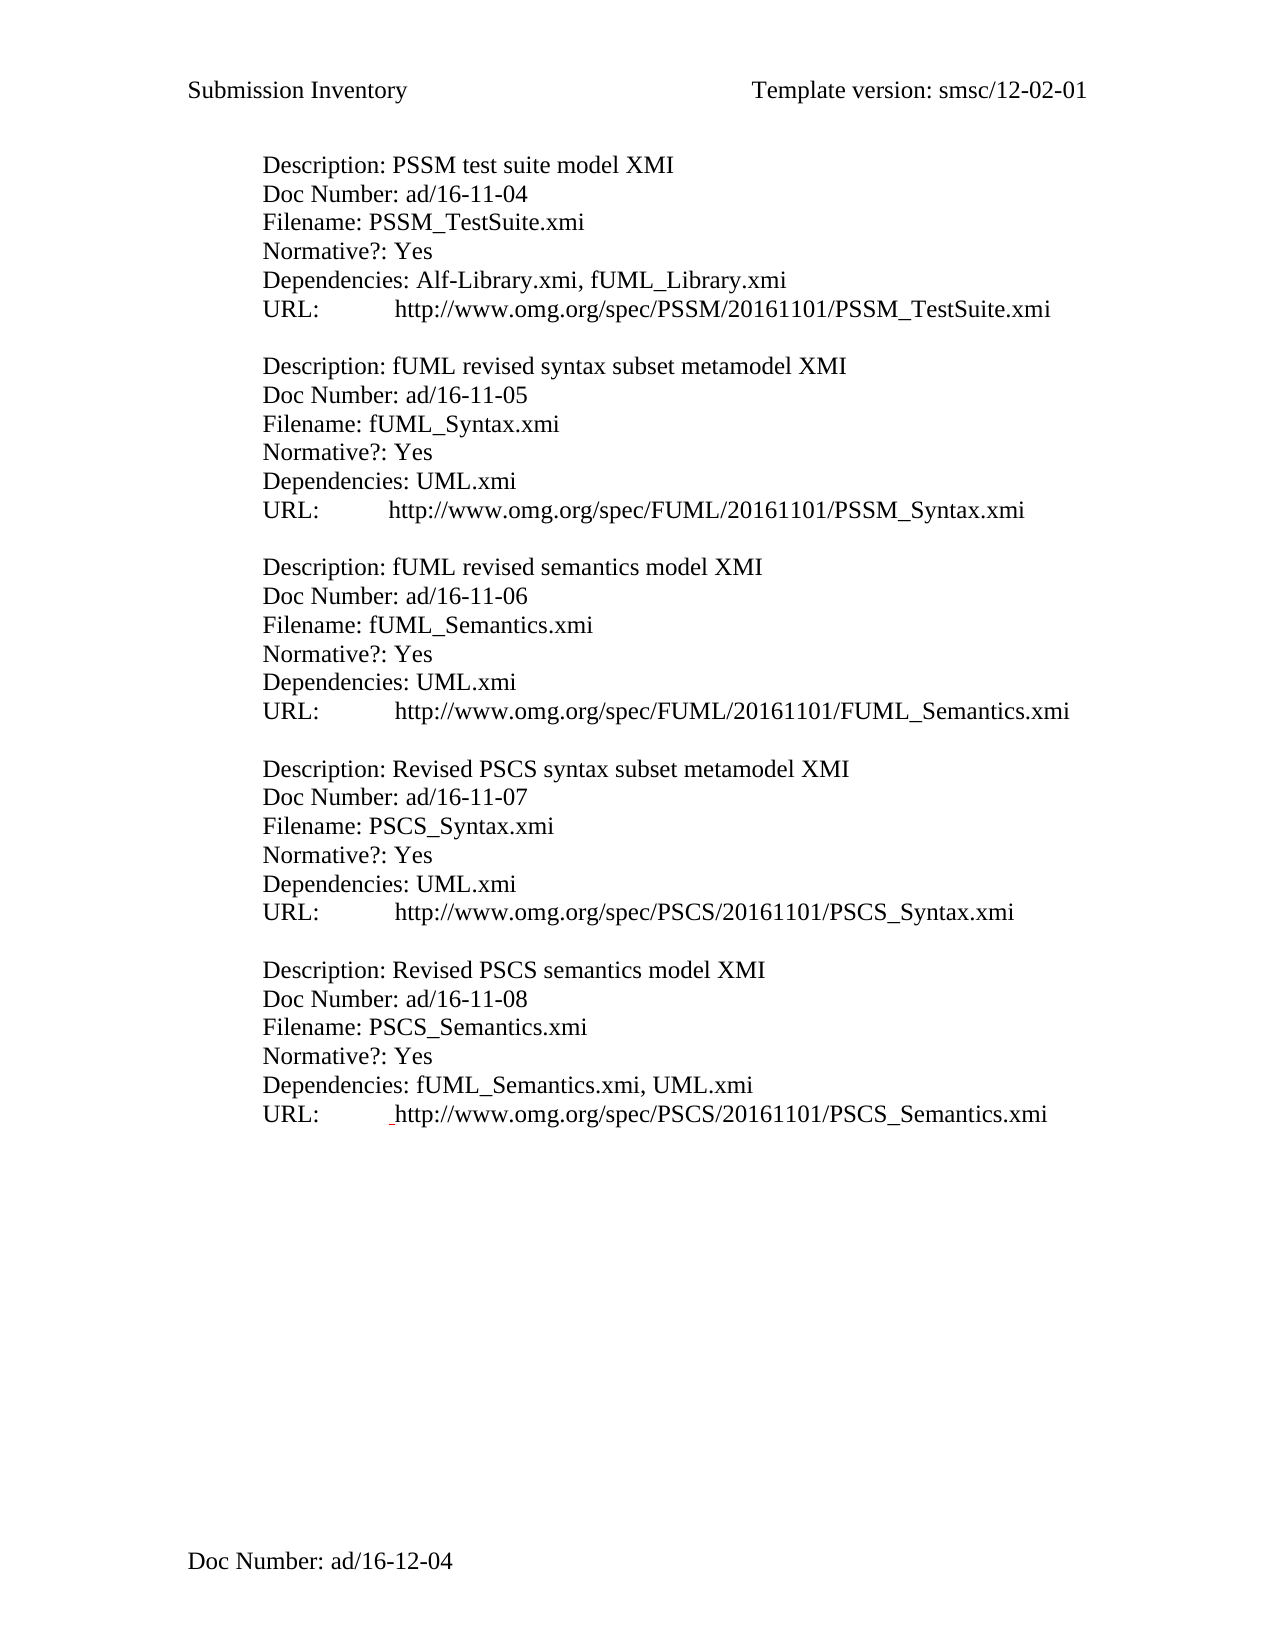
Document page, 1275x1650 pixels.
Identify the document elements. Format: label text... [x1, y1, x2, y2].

text URL: http://www.omg.org/spec/FUML/20161101/FUML_Semantics.xmi [262, 696, 1087, 725]
text Filename: PSCS_Semantics.xmi [262, 1012, 1087, 1041]
text Description: fUML revised semantics model XMI [262, 552, 1087, 581]
text Filename: PSCS_Syntax.xmi [262, 811, 1087, 840]
text Normative?: Yes [262, 840, 1087, 869]
text URL: http://www.omg.org/spec/PSCS/20161101/PSCS_Syntax.xmi [262, 897, 1087, 926]
text URL: http://www.omg.org/spec/PSCS/20161101/PSCS_Semantics.xmi [262, 1099, 1087, 1127]
text Dependencies: UML.xmi [262, 667, 1087, 696]
text Doc Number: ad/16-11-08 [262, 984, 1087, 1012]
text Doc Number: ad/16-11-05 [262, 380, 1087, 409]
text Doc Number: ad/16-11-07 [262, 782, 1087, 811]
text Filename: fUML_Syntax.xmi [262, 409, 1087, 437]
text Doc Number: ad/16-11-04 [262, 179, 1087, 207]
text URL: http://www.omg.org/spec/PSSM/20161101/PSSM_TestSuite.xmi [262, 294, 1087, 322]
text Normative?: Yes [262, 236, 1087, 265]
text Filename: PSSM_TestSuite.xmi [262, 207, 1087, 236]
text Dependencies: Alf-Library.xmi, fUML_Library.xmi [262, 265, 1087, 294]
text Description: fUML revised syntax subset metamodel XMI [262, 351, 1087, 380]
text Description: Revised PSCS semantics model XMI [262, 955, 1087, 984]
text Doc Number: ad/16-11-06 [262, 581, 1087, 610]
text Dependencies: fUML_Semantics.xmi, UML.xmi [262, 1070, 1087, 1099]
text Normative?: Yes [262, 639, 1087, 667]
text Normative?: Yes [262, 1041, 1087, 1070]
text Dependencies: UML.xmi [262, 869, 1087, 897]
text Description: Revised PSCS syntax subset metamodel XMI [262, 754, 1087, 782]
text URL: http://www.omg.org/spec/FUML/20161101/PSSM_Syntax.xmi [262, 495, 1087, 524]
text Description: PSSM test suite model XMI [262, 150, 1087, 179]
text Dependencies: UML.xmi [262, 466, 1087, 495]
text Normative?: Yes [262, 437, 1087, 466]
text Filename: fUML_Semantics.xmi [262, 610, 1087, 639]
